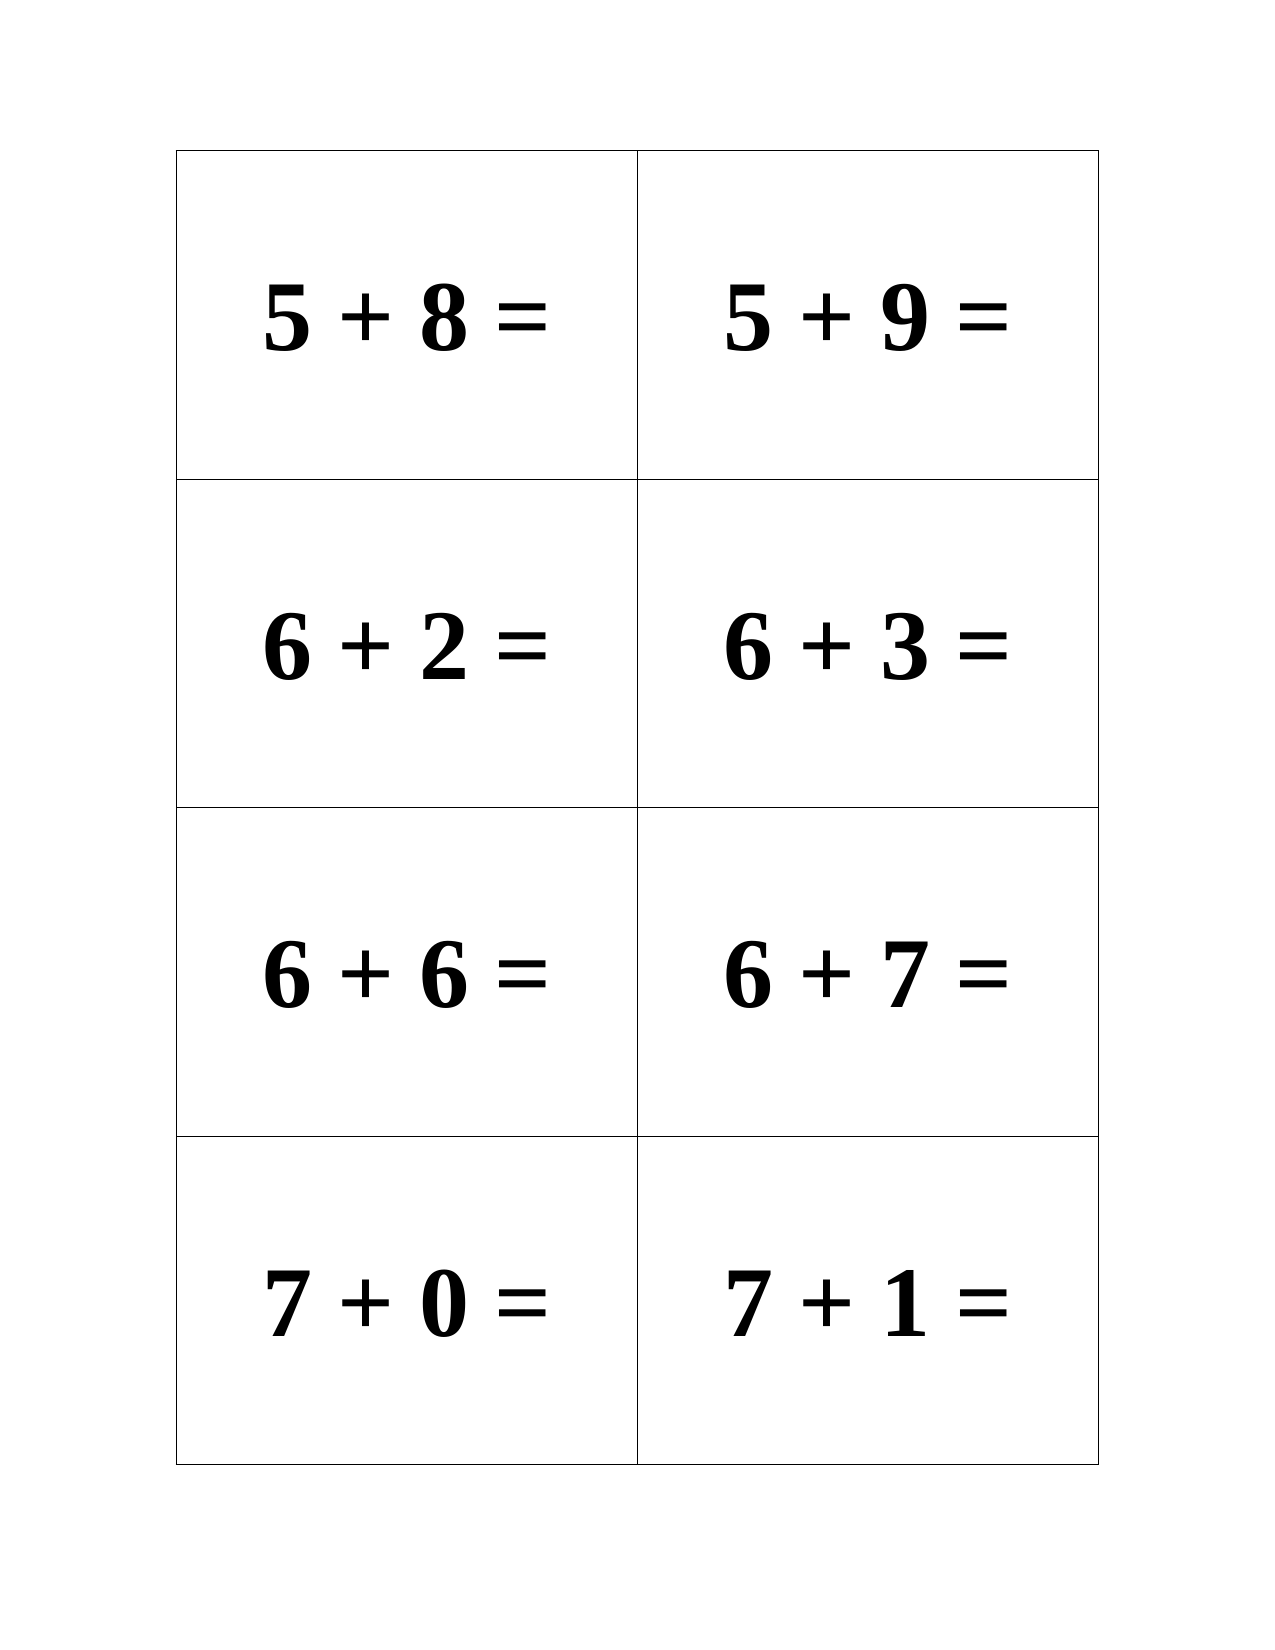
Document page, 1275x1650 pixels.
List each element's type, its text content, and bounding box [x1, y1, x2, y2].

table_cell 5 + 9 = [638, 151, 1098, 478]
table_cell 7 + 1 = [638, 1137, 1098, 1464]
table_cell 6 + 6 = [177, 808, 637, 1136]
table_cell 5 + 8 = [177, 151, 637, 478]
table_cell 6 + 7 = [638, 808, 1098, 1136]
table_cell 6 + 3 = [638, 480, 1098, 807]
table_cell 7 + 0 = [177, 1137, 637, 1464]
table_cell 6 + 2 = [177, 480, 637, 807]
